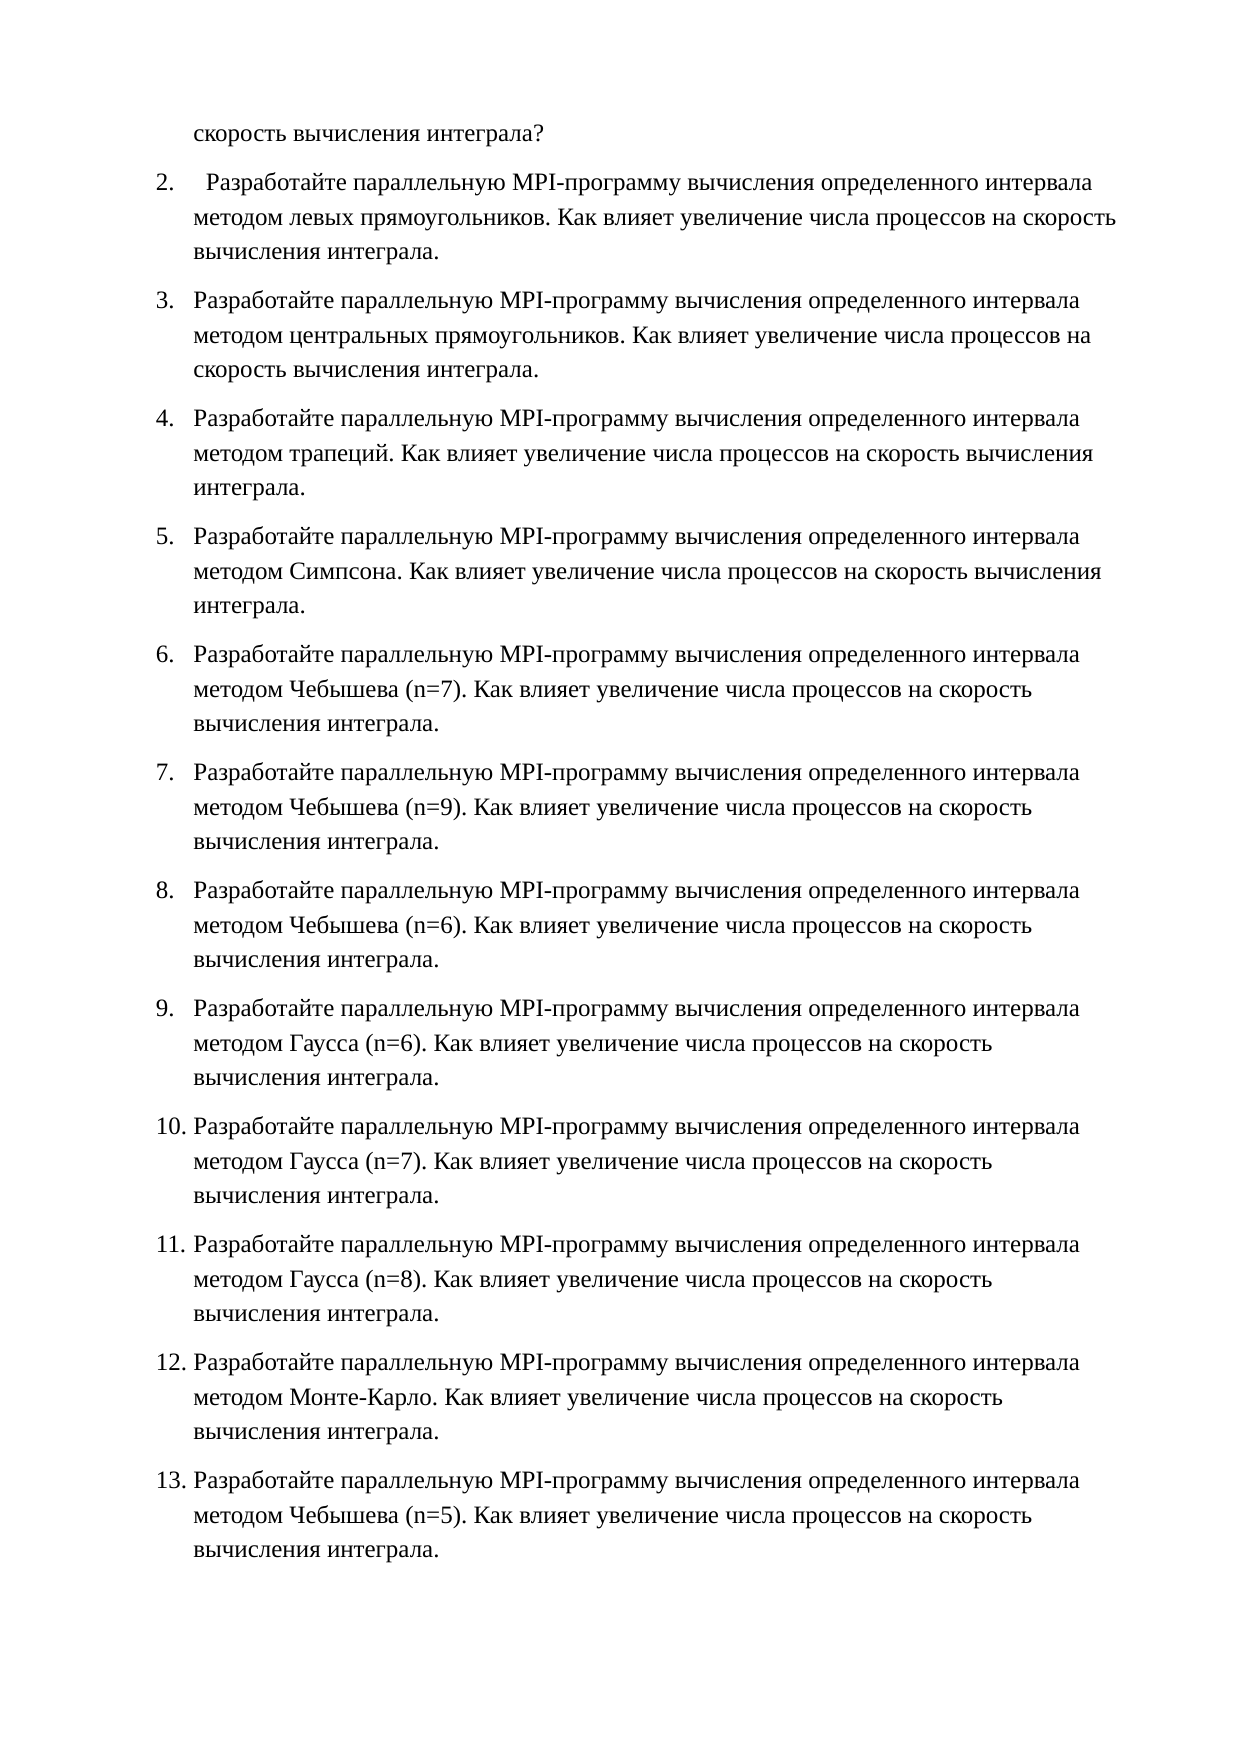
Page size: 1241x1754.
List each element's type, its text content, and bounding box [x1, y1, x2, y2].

list скорость вычисления интеграла? [156, 118, 1122, 147]
list Разработайте параллельную MPI-программу вычисления определенного интервала методом Гаусса (n=7). Как влияет увеличение числа процессов на скорость вычисления интеграла. [156, 1111, 1122, 1209]
list Разработайте параллельную MPI-программу вычисления определенного интервала методом Гаусса (n=6). Как влияет увеличение числа процессов на скорость вычисления интеграла. [156, 993, 1122, 1091]
list Разработайте параллельную MPI-программу вычисления определенного интервала методом Чебышева (n=7). Как влияет увеличение числа процессов на скорость вычисления интеграла. [156, 639, 1122, 737]
list Разработайте параллельную MPI-программу вычисления определенного интервала методом Симпсона. Как влияет увеличение числа процессов на скорость вычисления интеграла. [156, 521, 1122, 619]
list Разработайте параллельную MPI-программу вычисления определенного интервала методом трапеций. Как влияет увеличение числа процессов на скорость вычисления интеграла. [156, 403, 1122, 501]
list Разработайте параллельную MPI-программу вычисления определенного интервала методом Монте-Карло. Как влияет увеличение числа процессов на скорость вычисления интеграла. [156, 1347, 1122, 1445]
list Разработайте параллельную MPI-программу вычисления определенного интервала методом левых прямоугольников. Как влияет увеличение числа процессов на скорость вычисления интеграла. [156, 167, 1122, 265]
list Разработайте параллельную MPI-программу вычисления определенного интервала методом Чебышева (n=5). Как влияет увеличение числа процессов на скорость вычисления интеграла. [156, 1465, 1122, 1563]
list Разработайте параллельную MPI-программу вычисления определенного интервала методом Гаусса (n=8). Как влияет увеличение числа процессов на скорость вычисления интеграла. [156, 1229, 1122, 1327]
list Разработайте параллельную MPI-программу вычисления определенного интервала методом Чебышева (n=6). Как влияет увеличение числа процессов на скорость вычисления интеграла. [156, 875, 1122, 973]
list Разработайте параллельную MPI-программу вычисления определенного интервала методом центральных прямоугольников. Как влияет увеличение числа процессов на скорость вычисления интеграла. [156, 285, 1122, 383]
list Разработайте параллельную MPI-программу вычисления определенного интервала методом Чебышева (n=9). Как влияет увеличение числа процессов на скорость вычисления интеграла. [156, 757, 1122, 855]
